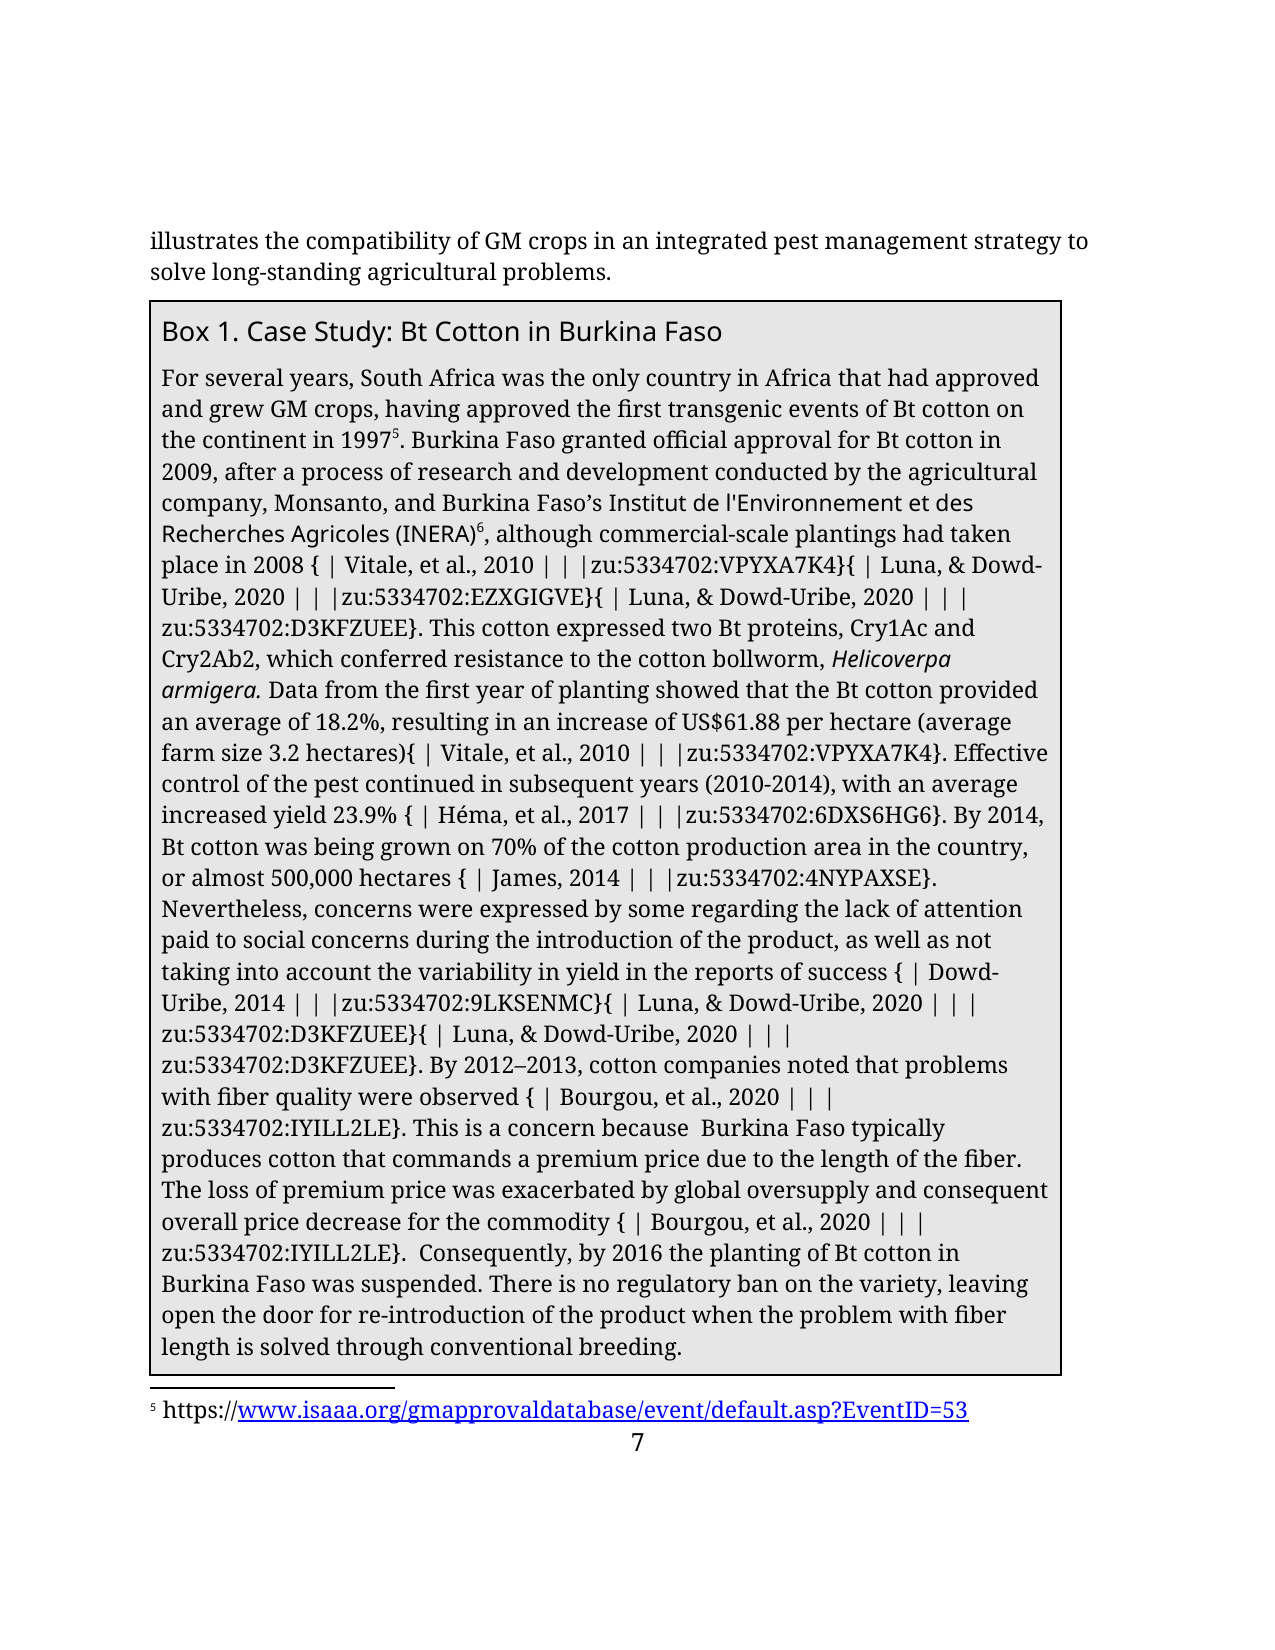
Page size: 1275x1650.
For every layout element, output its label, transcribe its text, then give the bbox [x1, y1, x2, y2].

table_header Box 1. Case Study: Bt Cotton in Burkina Faso For several years, South Africa was the only country in Africa that had approved and grew GM crops, having approved the first transgenic events of Bt cotton on the continent in 1997. Burkina Faso granted official approval for Bt cotton in 2009, after a process of research and development conducted by the agricultural company, Monsanto, and Burkina Faso’s Institut de l'Environnement et des Recherches Agricoles (INERA), although commercial-scale plantings had taken place in 2008 { | Vitale, et al., 2010 | | |zu:5334702:VPYXA7K4}{ | Luna, & Dowd-Uribe, 2020 | | |zu:5334702:EZXGIGVE}{ | Luna, & Dowd-Uribe, 2020 | | |zu:5334702:D3KFZUEE}. This cotton expressed two Bt proteins, Cry1Ac and Cry2Ab2, which conferred resistance to the cotton bollworm, Helicoverpa armigera. Data from the first year of planting showed that the Bt cotton provided an average of 18.2%, resulting in an increase of US$61.88 per hectare (average farm size 3.2 hectares){ | Vitale, et al., 2010 | | |zu:5334702:VPYXA7K4}. Effective control of the pest continued in subsequent years (2010-2014), with an average increased yield 23.9% { | Héma, et al., 2017 | | |zu:5334702:6DXS6HG6}. By 2014, Bt cotton was being grown on 70% of the cotton production area in the country, or almost 500,000 hectares { | James, 2014 | | |zu:5334702:4NYPAXSE}. Nevertheless, concerns were expressed by some regarding the lack of attention paid to social concerns during the introduction of the product, as well as not taking into account the variability in yield in the reports of success { | Dowd-Uribe, 2014 | | |zu:5334702:9LKSENMC}{ | Luna, & Dowd-Uribe, 2020 | | |zu:5334702:D3KFZUEE}{ | Luna, & Dowd-Uribe, 2020 | | |zu:5334702:D3KFZUEE}. By 2012–2013, cotton companies noted that problems with fiber quality were observed { | Bourgou, et al., 2020 | | |zu:5334702:IYILL2LE}. This is a concern because Burkina Faso typically produces cotton that commands a premium price due to the length of the fiber. The loss of premium price was exacerbated by global oversupply and consequent overall price decrease for the commodity { | Bourgou, et al., 2020 | | |zu:5334702:IYILL2LE}. Consequently, by 2016 the planting of Bt cotton in Burkina Faso was suspended. There is no regulatory ban on the variety, leaving open the door for re-introduction of the product when the problem with fiber length is solved through conventional breeding. [151, 302, 1060, 1374]
text illustrates the compatibility of GM crops in an integrated pest management strategy to solve long-standing agricultural problems. [150, 225, 1125, 287]
